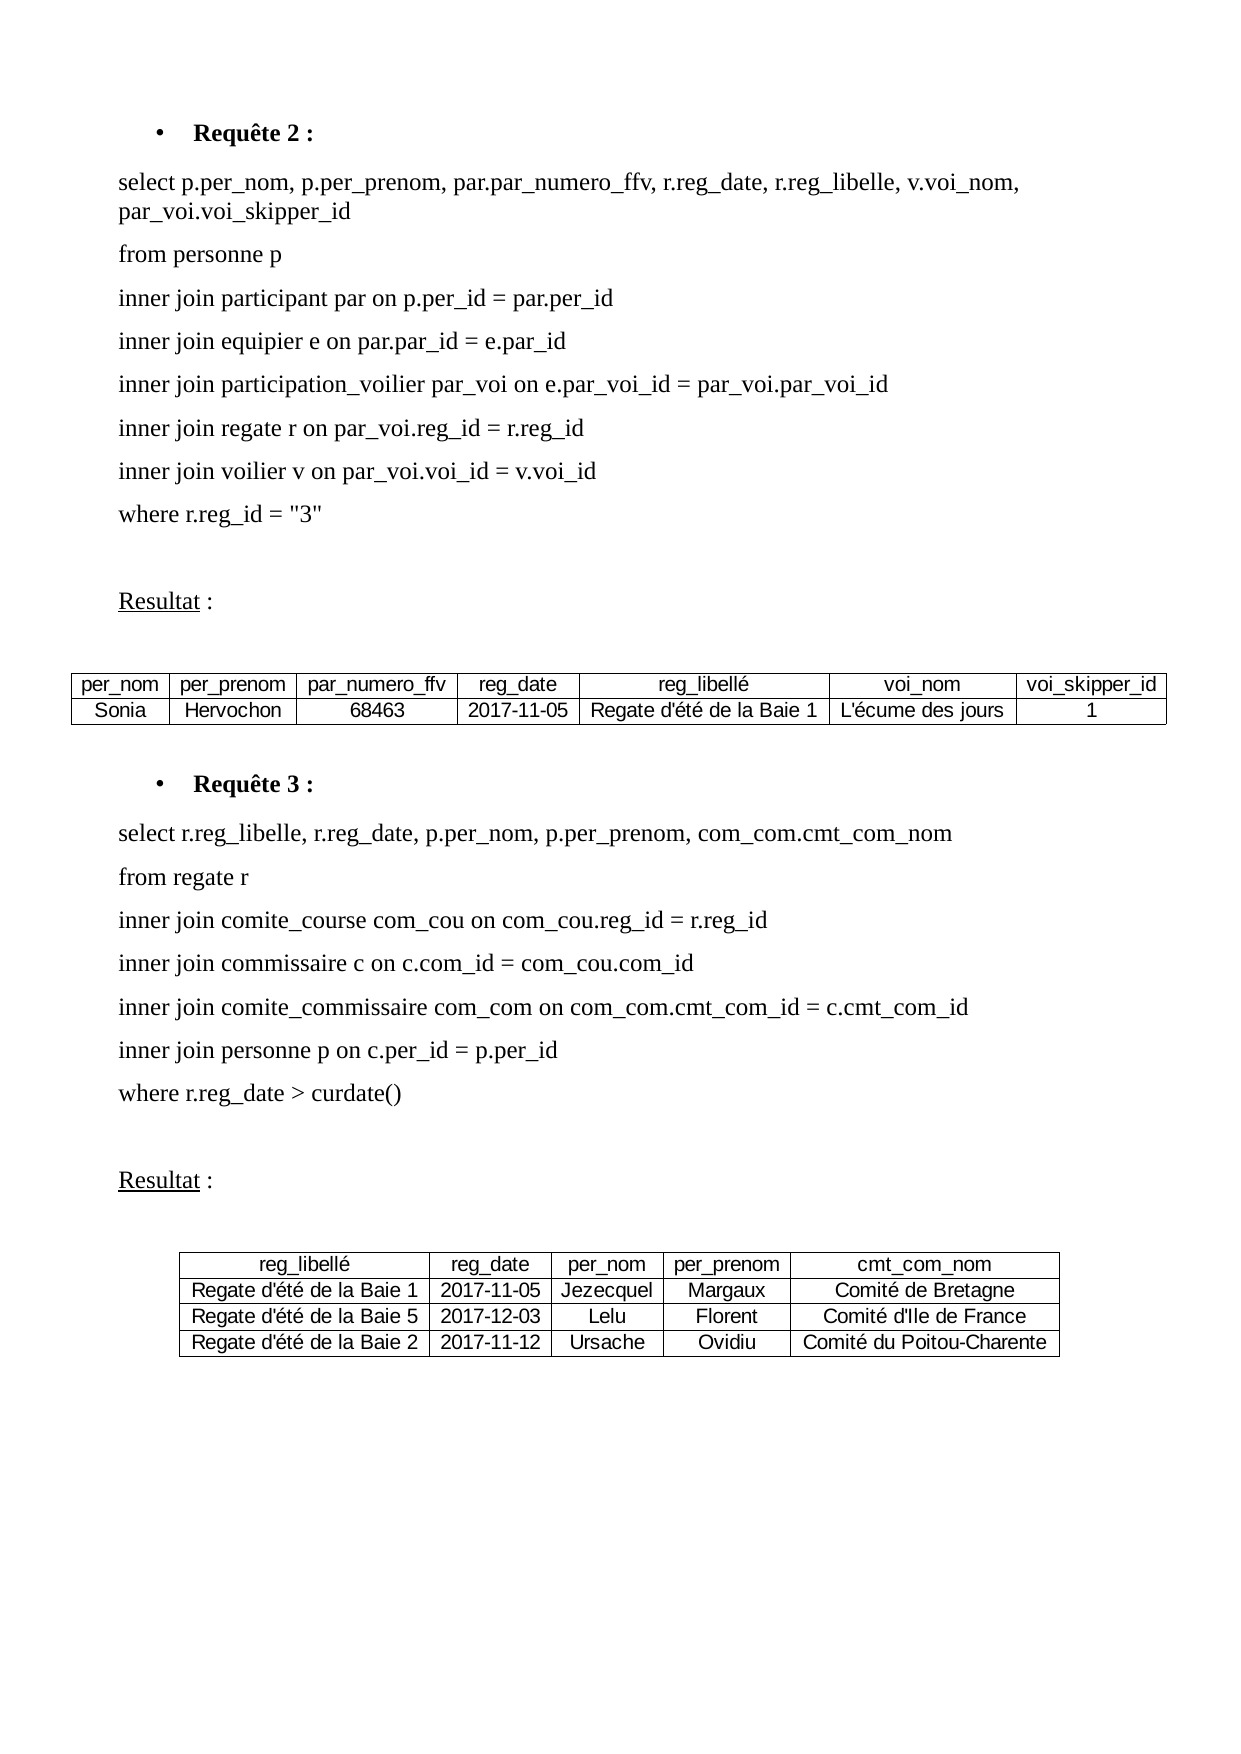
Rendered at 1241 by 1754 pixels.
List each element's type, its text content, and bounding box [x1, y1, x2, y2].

text select p.per_nom, p.per_prenom, par.par_numero_ffv, r.reg_date, r.reg_libelle, v.voi_nom, par_voi.voi_skipper_id [118, 167, 1122, 225]
text where r.reg_id = "3" [118, 499, 1122, 528]
text from personne p [118, 239, 1122, 268]
text inner join regate r on par_voi.reg_id = r.reg_id [118, 413, 1122, 441]
text inner join personne p on c.per_id = p.per_id [118, 1035, 1122, 1064]
text inner join participation_voilier par_voi on e.par_voi_id = par_voi.par_voi_id [118, 369, 1122, 398]
text inner join comite_commissaire com_com on com_com.cmt_com_id = c.cmt_com_id [118, 992, 1122, 1021]
text inner join participant par on p.per_id = par.per_id [118, 283, 1122, 311]
text inner join equipier e on par.par_id = e.par_id [118, 326, 1122, 355]
text select r.reg_libelle, r.reg_date, p.per_nom, p.per_prenom, com_com.cmt_com_nom [118, 818, 1122, 847]
text inner join voilier v on par_voi.voi_id = v.voi_id [118, 456, 1122, 485]
text Resultat : [118, 586, 1122, 615]
text inner join comite_course com_cou on com_cou.reg_id = r.reg_id [118, 905, 1122, 934]
text inner join commissaire c on c.com_id = com_cou.com_id [118, 948, 1122, 977]
text Resultat : [118, 1165, 1122, 1194]
text from regate r [118, 862, 1122, 891]
list Requête 2 : [156, 118, 1122, 147]
list Requête 3 : [156, 769, 1122, 798]
text where r.reg_date > curdate() [118, 1078, 1122, 1107]
